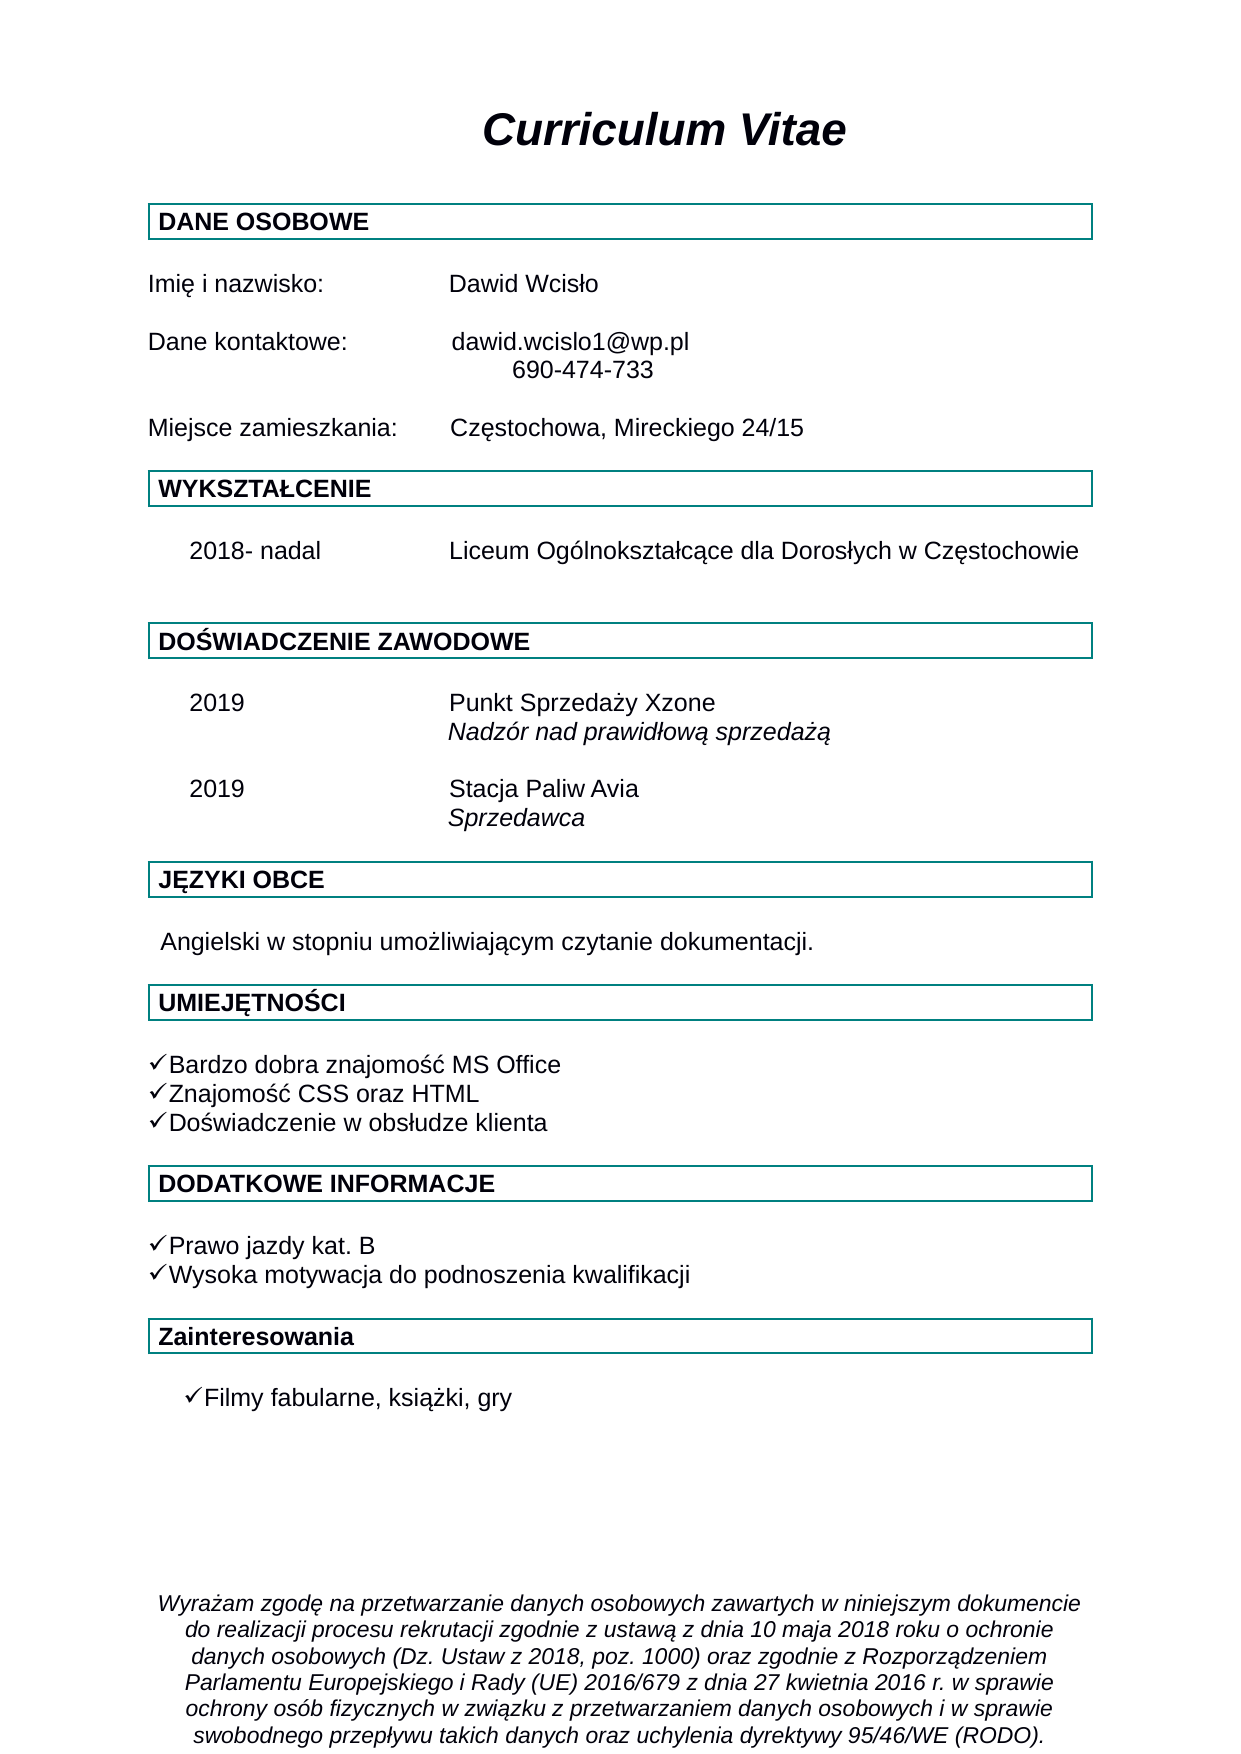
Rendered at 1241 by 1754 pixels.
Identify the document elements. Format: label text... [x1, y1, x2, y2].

text 2019 Stacja Paliw Avia [189, 774, 1093, 803]
text UMIEJĘTNOŚCI [150, 986, 1091, 1019]
text Nadzór nad prawidłową sprzedażą [148, 717, 1093, 746]
text DANE OSOBOWE [150, 205, 1091, 238]
list Bardzo dobra znajomość MS Office [148, 1050, 1093, 1079]
text 690-474-733 [124, 355, 1093, 384]
list Wysoka motywacja do podnoszenia kwalifikacji [148, 1260, 1093, 1289]
text DOŚWIADCZENIE ZAWODOWE [150, 624, 1091, 657]
text JĘZYKI OBCE [150, 863, 1091, 896]
list Prawo jazdy kat. B [148, 1231, 1093, 1260]
text Sprzedawca [148, 803, 1093, 832]
text Zainteresowania [150, 1320, 1091, 1352]
text Miejsce zamieszkania: Częstochowa, Mireckiego 24/15 [148, 413, 1093, 441]
text DODATKOWE INFORMACJE [150, 1167, 1091, 1200]
text Dane kontaktowe: dawid.wcislo1@wp.pl [148, 326, 1093, 355]
text 2019 Punkt Sprzedaży Xzone [189, 688, 1093, 717]
text Curriculum Vitae [148, 102, 1093, 155]
text Imię i nazwisko: Dawid Wcisło [148, 269, 1093, 298]
text Angielski w stopniu umożliwiającym czytanie dokumentacji. [148, 926, 1093, 955]
list Znajomość CSS oraz HTML [148, 1079, 1093, 1107]
text 2018- nadal Liceum Ogólnokształcące dla Dorosłych w Częstochowie [189, 536, 1093, 565]
list Filmy fabularne, książki, gry [183, 1383, 1093, 1412]
list Doświadczenie w obsłudze klienta [148, 1107, 1093, 1136]
text WYKSZTAŁCENIE [150, 472, 1091, 505]
